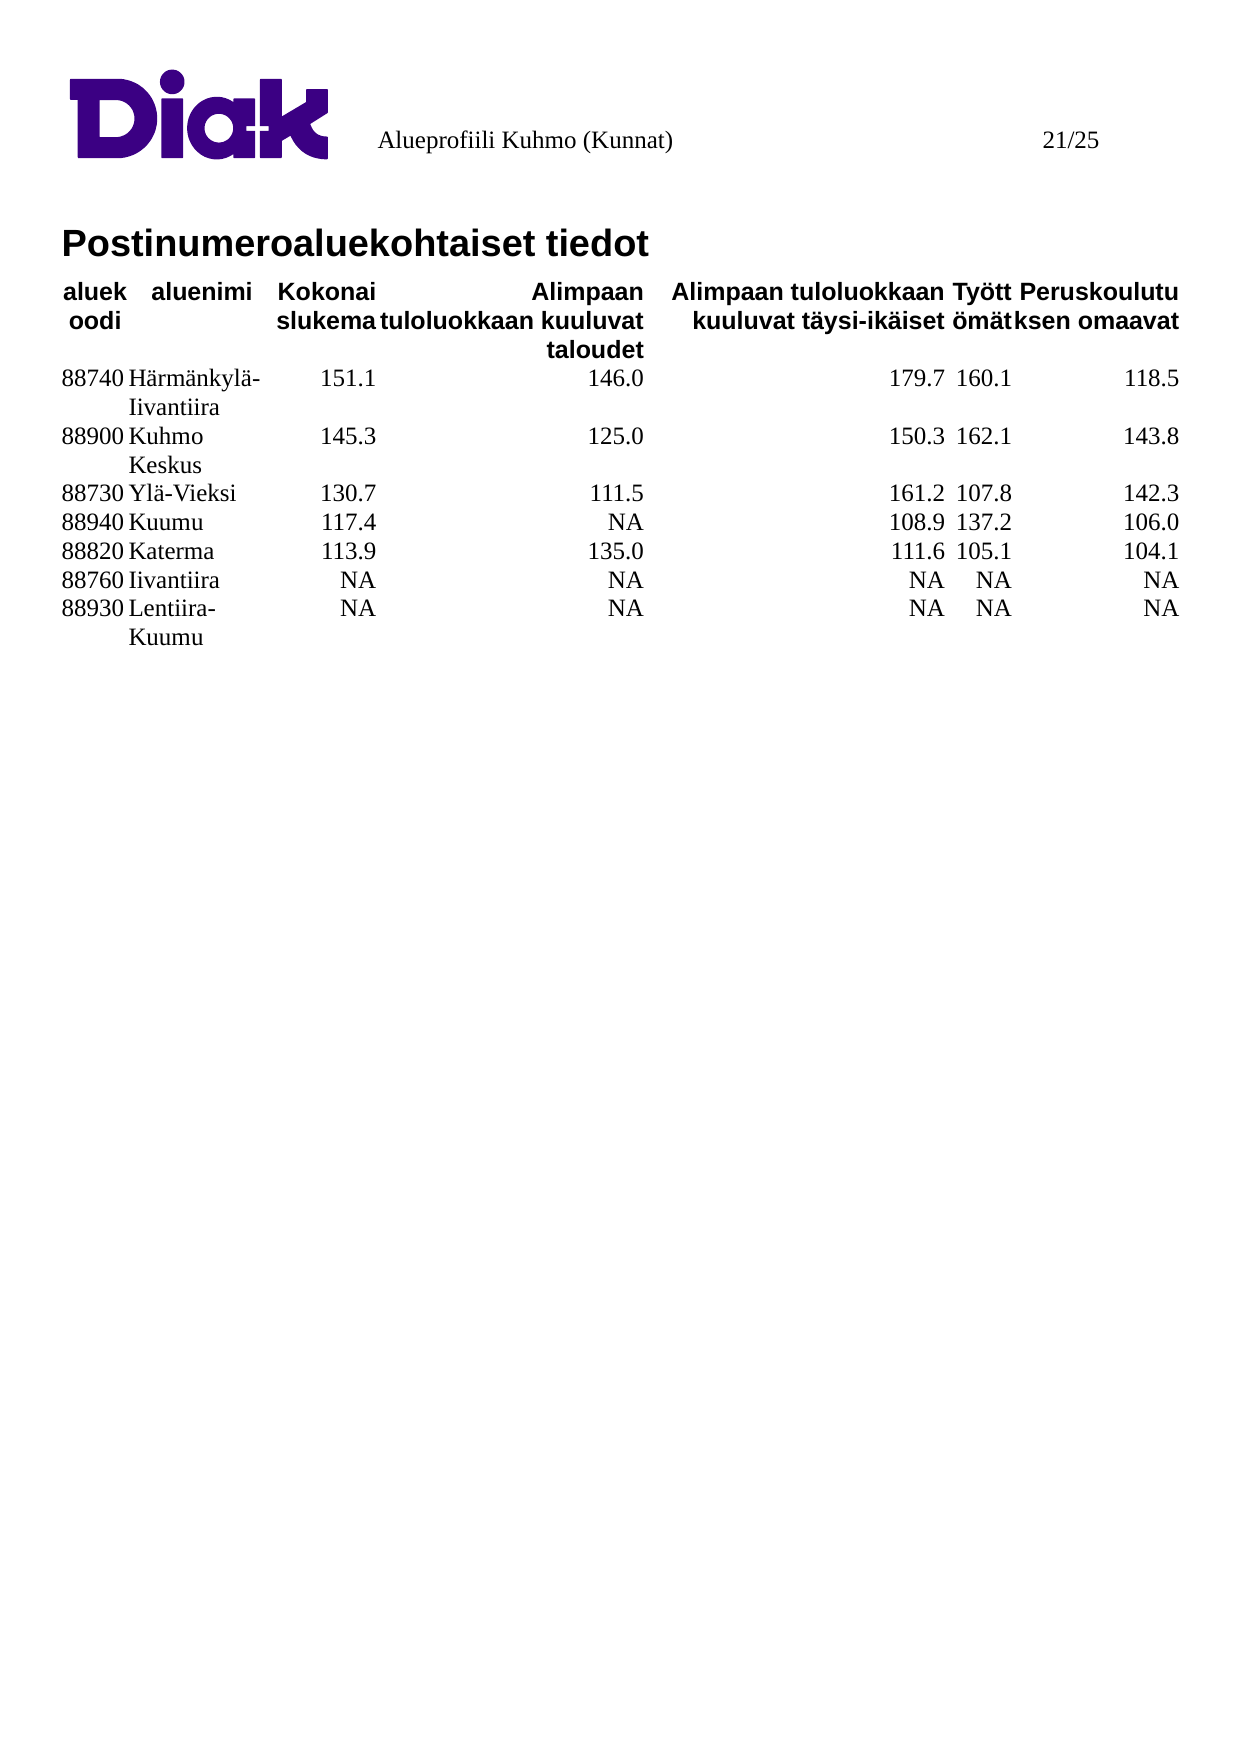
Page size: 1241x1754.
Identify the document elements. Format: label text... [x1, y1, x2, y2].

subtitle Postinumeroaluekohtaiset tiedot [61, 221, 1179, 265]
table_cell 143.8 [1012, 421, 1179, 478]
table_cell 118.5 [1012, 364, 1179, 421]
table_cell 88940 [61, 507, 128, 536]
table_cell 88900 [61, 421, 128, 478]
table_cell 105.1 [945, 536, 1012, 565]
table_header Peruskoulutuksen omaavat [1012, 277, 1179, 363]
table_cell Katerma [128, 536, 276, 565]
table_cell Kuhmo Keskus [128, 421, 276, 478]
table_cell 135.0 [376, 536, 644, 565]
table_cell 88760 [61, 565, 128, 593]
table_header aluekoodi [61, 277, 128, 363]
table_header Alimpaan tuloluokkaan kuuluvat täysi-ikäiset [644, 277, 945, 363]
table_header aluenimi [128, 277, 276, 363]
table_cell NA [644, 565, 945, 593]
table_cell NA [276, 594, 376, 651]
table_cell 151.1 [276, 364, 376, 421]
table_header Alimpaan tuloluokkaan kuuluvat taloudet [376, 277, 644, 363]
table_cell 106.0 [1012, 507, 1179, 536]
table_cell 88730 [61, 479, 128, 507]
table_cell 117.4 [276, 507, 376, 536]
table_cell 130.7 [276, 479, 376, 507]
table_cell NA [945, 594, 1012, 651]
table_cell 160.1 [945, 364, 1012, 421]
table_cell 142.3 [1012, 479, 1179, 507]
table_header Työttömät [945, 277, 1012, 363]
table_cell 137.2 [945, 507, 1012, 536]
table_cell 108.9 [644, 507, 945, 536]
table_cell Härmänkylä-Iivantiira [128, 364, 276, 421]
table_cell NA [376, 507, 644, 536]
table_cell 125.0 [376, 421, 644, 478]
table_cell 113.9 [276, 536, 376, 565]
table_header Kokonaislukema [276, 277, 376, 363]
table_cell 88930 [61, 594, 128, 651]
table_cell 107.8 [945, 479, 1012, 507]
table_cell 88740 [61, 364, 128, 421]
table_cell 162.1 [945, 421, 1012, 478]
table_cell 111.6 [644, 536, 945, 565]
table_cell Iivantiira [128, 565, 276, 593]
table_cell 179.7 [644, 364, 945, 421]
table_cell 161.2 [644, 479, 945, 507]
table_cell 104.1 [1012, 536, 1179, 565]
table_cell NA [644, 594, 945, 651]
table_cell Ylä-Vieksi [128, 479, 276, 507]
table_cell 146.0 [376, 364, 644, 421]
table_cell NA [276, 565, 376, 593]
table_cell NA [1012, 565, 1179, 593]
table_cell NA [376, 565, 644, 593]
table_cell NA [376, 594, 644, 651]
table_cell 111.5 [376, 479, 644, 507]
table_cell Lentiira-Kuumu [128, 594, 276, 651]
table_cell 88820 [61, 536, 128, 565]
table_cell 150.3 [644, 421, 945, 478]
table_cell NA [945, 565, 1012, 593]
table_cell Kuumu [128, 507, 276, 536]
table_cell NA [1012, 594, 1179, 651]
table_cell 145.3 [276, 421, 376, 478]
